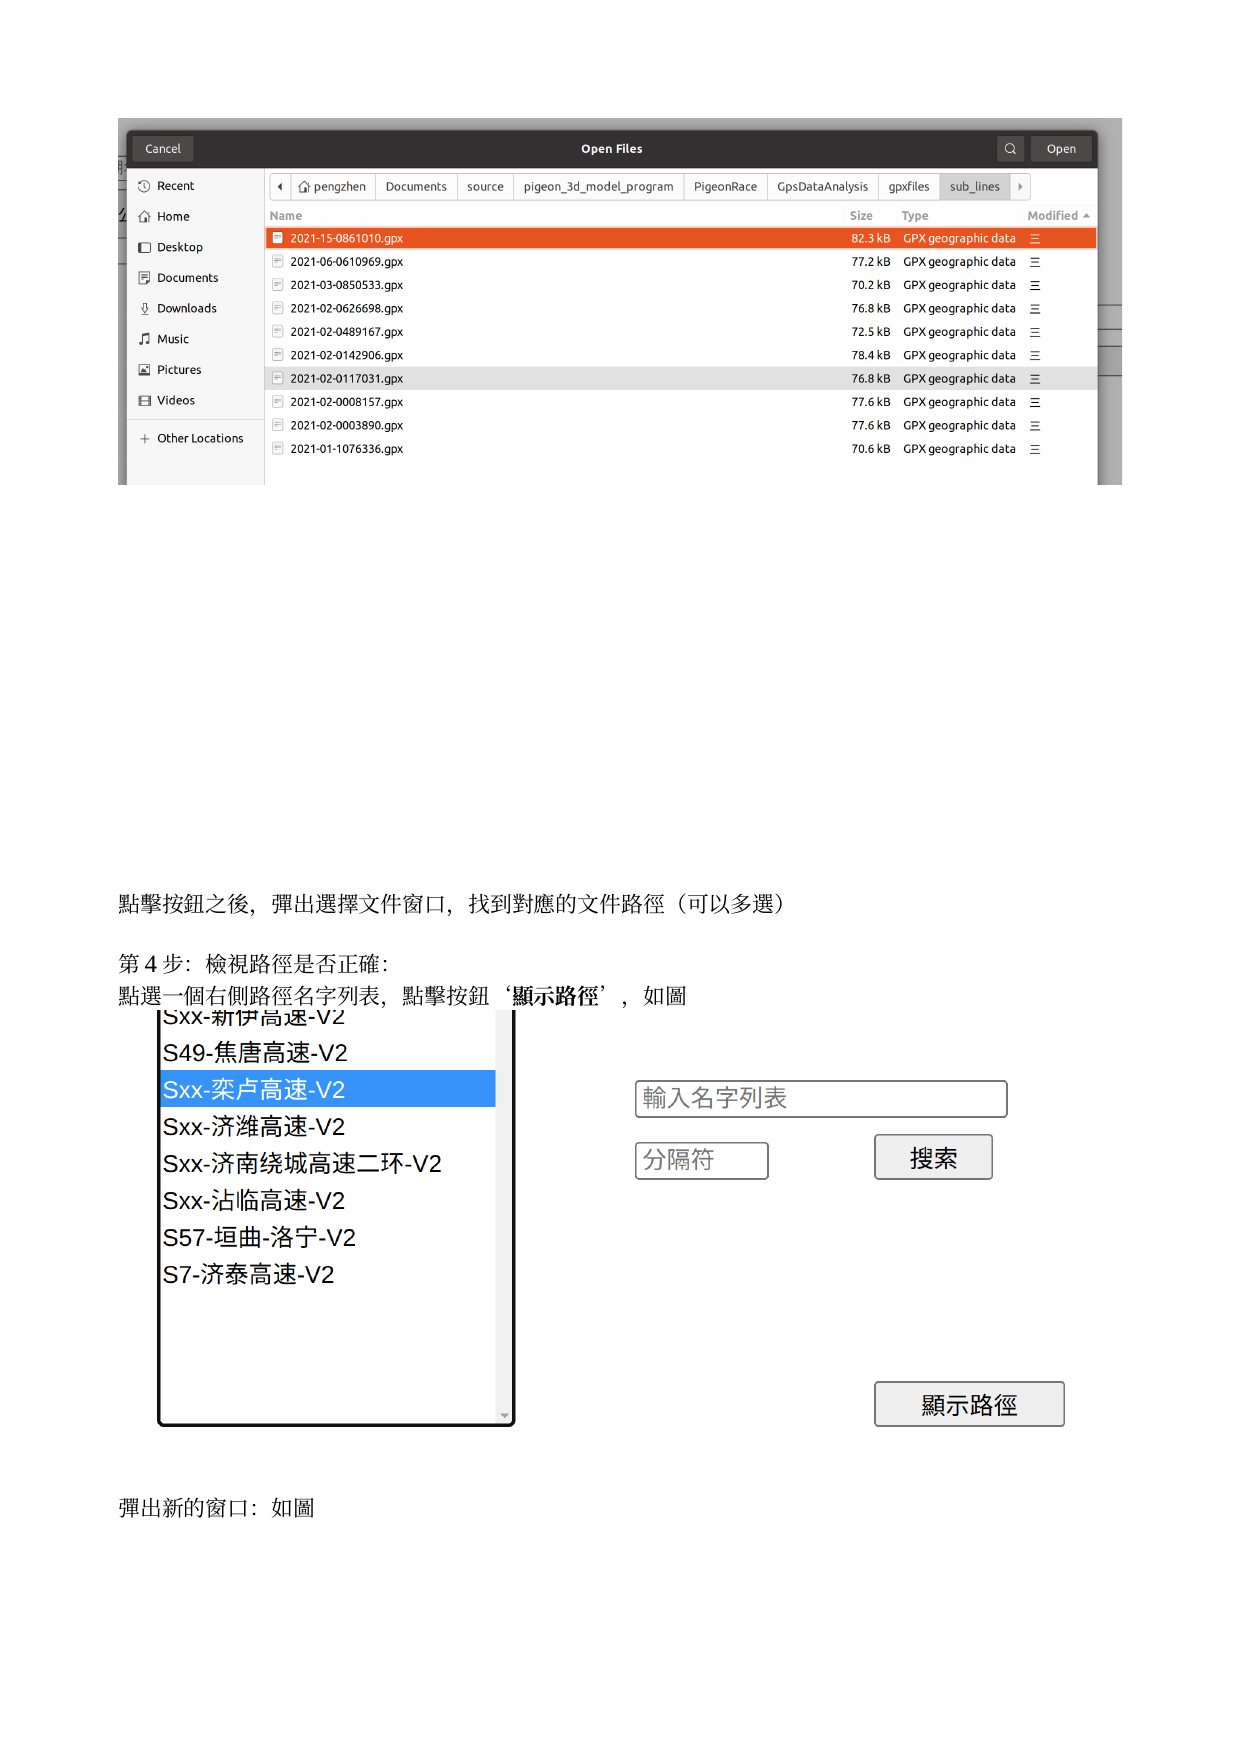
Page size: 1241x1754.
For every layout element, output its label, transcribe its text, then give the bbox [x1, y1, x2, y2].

text 第4步：檢視路徑是否正確： [118, 948, 1122, 979]
picture [118, 118, 1123, 485]
text 彈出新的窗口：如圖 [118, 1491, 1122, 1523]
text 點選一個右側路徑名字列表，點擊按鈕‘顯示路徑’，如圖 [118, 979, 1122, 1010]
picture [118, 1010, 1123, 1463]
text 點擊按鈕之後，彈出選擇文件窗口，找到對應的文件路徑（可以多選） [118, 887, 1122, 919]
